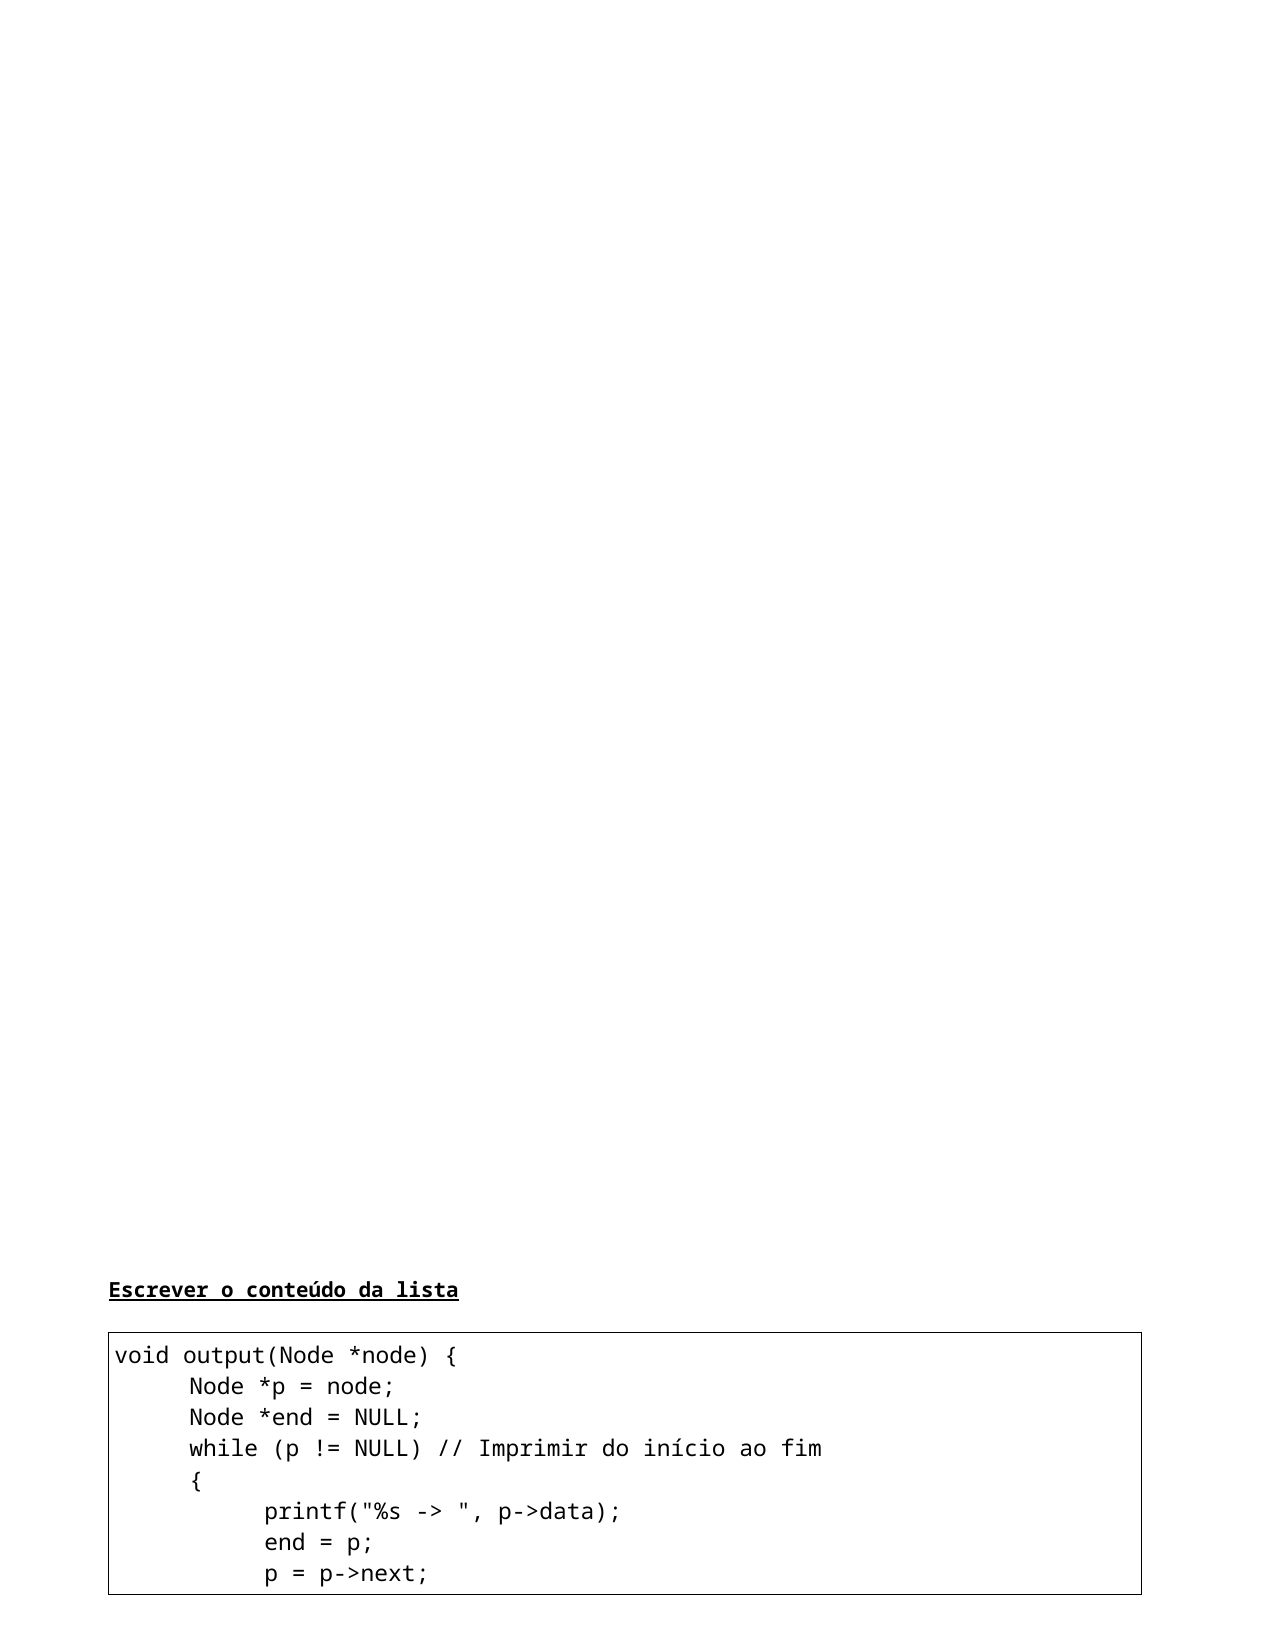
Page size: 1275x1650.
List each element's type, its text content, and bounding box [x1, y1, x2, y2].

table_header void output(Node *node) { Node *p = node; Node *end = NULL; while (p != NULL) // Imprimir do início ao fim { printf("%s -> ", p->data); end = p; p = p->next; [109, 1333, 1141, 1594]
text Escrever o conteúdo da lista [108, 1275, 1142, 1303]
